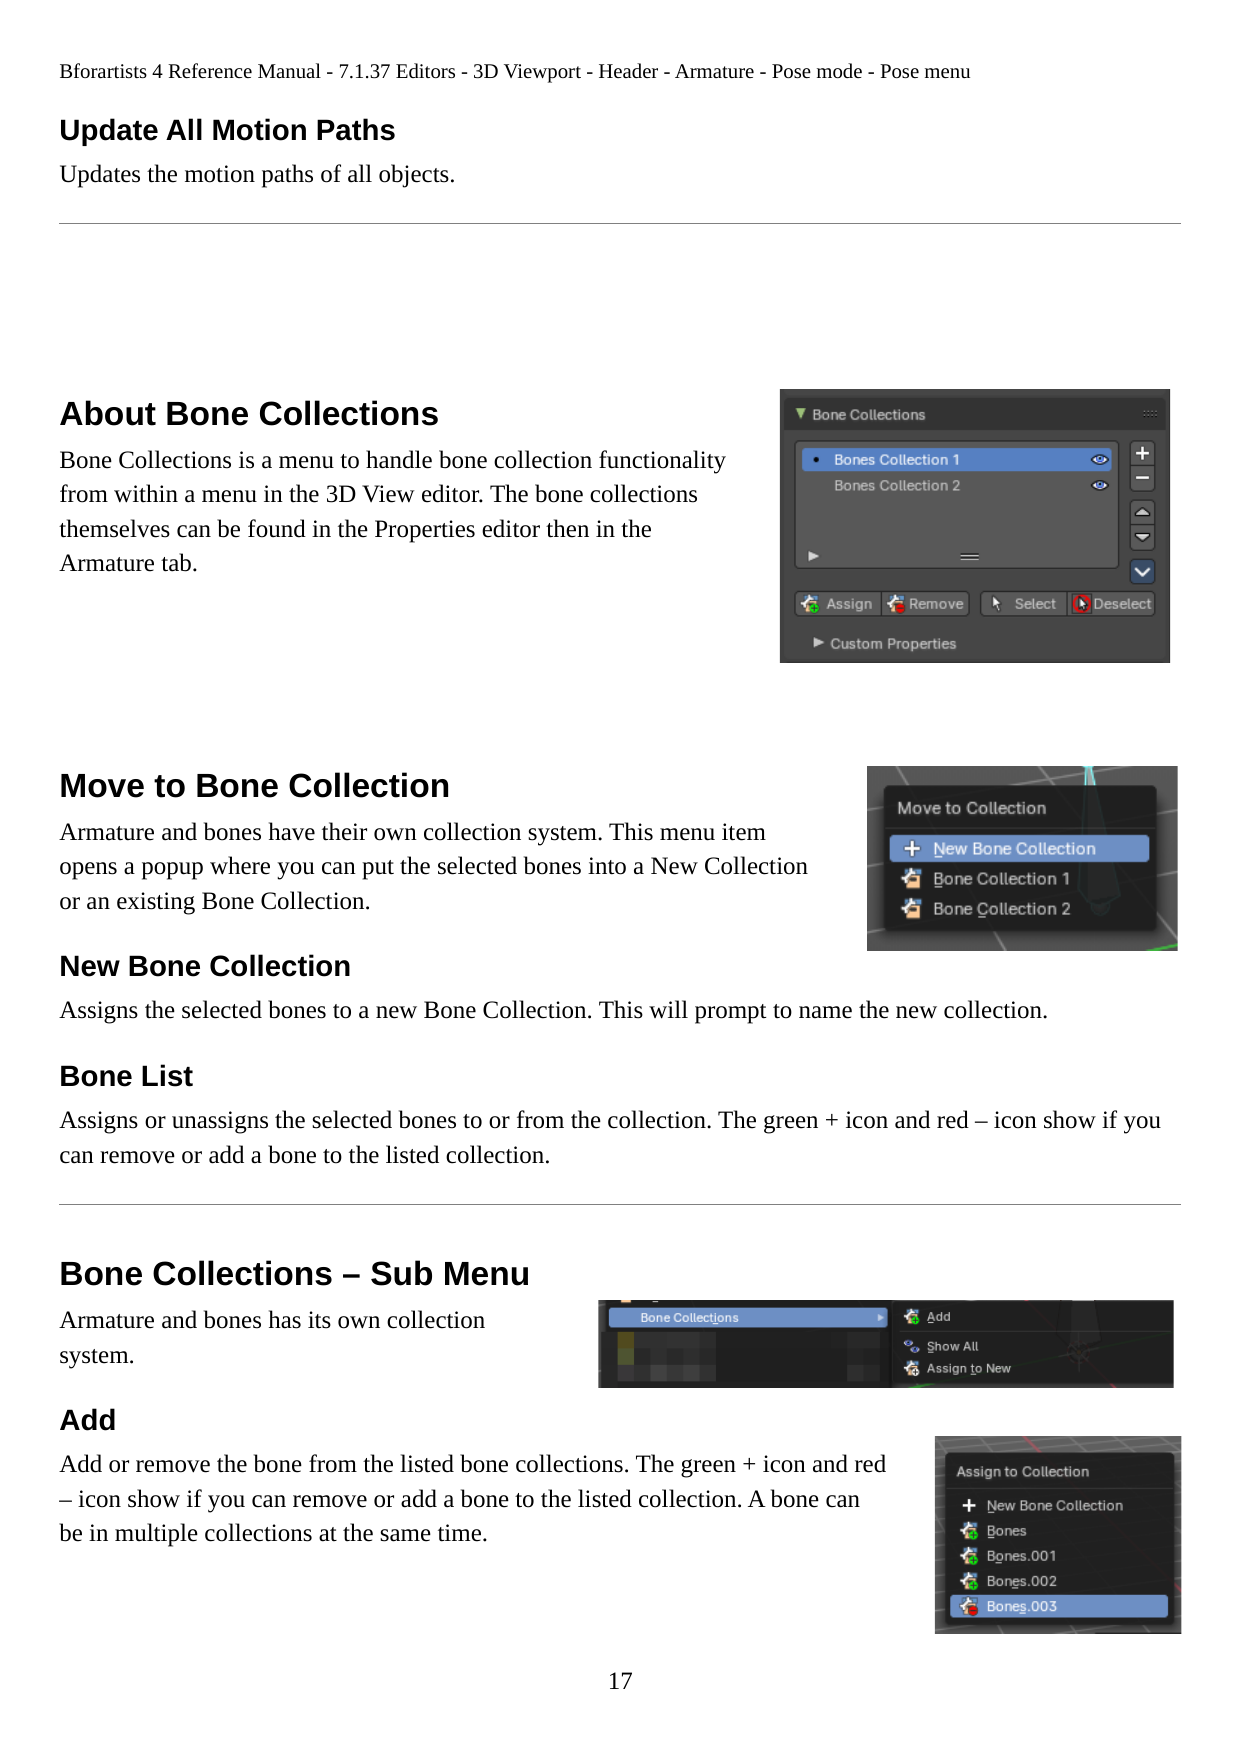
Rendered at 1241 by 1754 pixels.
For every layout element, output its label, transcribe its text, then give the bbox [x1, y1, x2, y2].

text Assigns the selected bones to a new Bone Collection. This will prompt to name the new collection. [59, 996, 1181, 1024]
subtitle Update All Motion Paths [59, 113, 1181, 146]
text Add or remove the bone from the listed bone collections. The green + icon and red – icon show if you can remove or add a bone to the listed collection. A bone can be in multiple collections at the same time. [59, 1449, 934, 1547]
text Updates the motion paths of all objects. [59, 159, 1181, 188]
picture [779, 389, 1171, 663]
subtitle Move to Bone Collection [59, 766, 867, 804]
subtitle Bone Collections – Sub Menu [59, 1254, 1181, 1293]
subtitle Add [59, 1403, 1181, 1437]
picture [598, 1300, 1174, 1388]
subtitle Bone List [59, 1059, 1181, 1093]
text Armature and bones have their own collection system. This menu item opens a popup where you can put the selected bones into a New Collection or an existing Bone Collection. [59, 817, 867, 914]
subtitle About Bone Collections [59, 394, 779, 433]
text Assigns or unassigns the selected bones to or from the collection. The green + icon and red – icon show if you can remove or add a bone to the listed collection. [59, 1106, 1181, 1169]
subtitle New Bone Collection [59, 949, 1181, 983]
picture [934, 1436, 1182, 1634]
text Armature and bones has its own collection system. [59, 1305, 598, 1368]
picture [867, 766, 1178, 951]
text Bone Collections is a menu to handle bone collection functionality from within a menu in the 3D View editor. The bone collections themselves can be found in the Properties editor then in the Armature tab. [59, 445, 779, 577]
